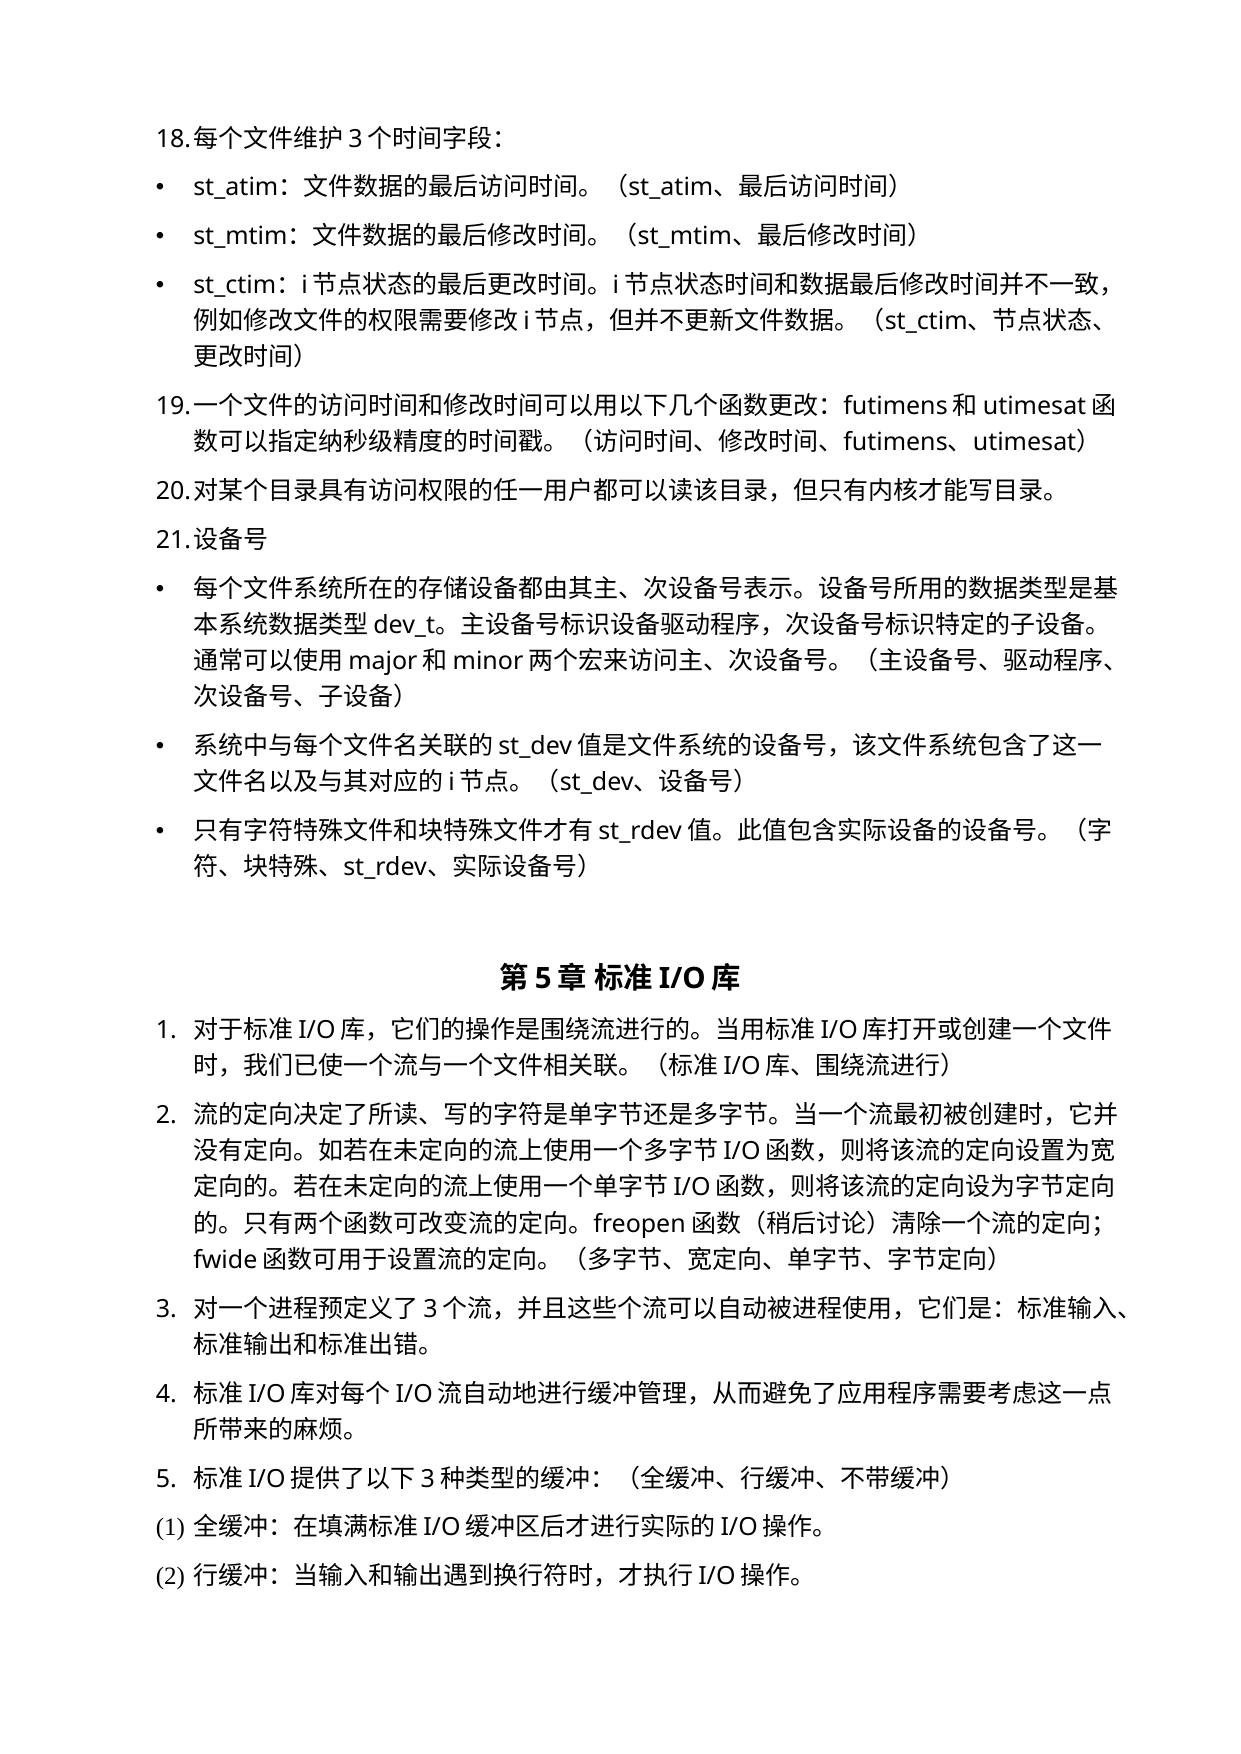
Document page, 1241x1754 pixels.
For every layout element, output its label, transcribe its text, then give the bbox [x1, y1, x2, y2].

list 每个文件系统所在的存储设备都由其主、次设备号表示。设备号所用的数据类型是基本系统数据类型dev_t。主设备号标识设备驱动程序，次设备号标识特定的子设备。通常可以使用major和minor两个宏来访问主、次设备号。（主设备号、驱动程序、次设备号、子设备） [156, 568, 1122, 713]
list 标准I/O库对每个I/O流自动地进行缓冲管理，从而避免了应用程序需要考虑这一点所带来的麻烦。 [156, 1373, 1122, 1446]
list 系统中与每个文件名关联的st_dev值是文件系统的设备号，该文件系统包含了这一文件名以及与其对应的i节点。（st_dev、设备号） [156, 726, 1122, 798]
list st_atim：文件数据的最后访问时间。（st_atim、最后访问时间） [156, 167, 1122, 203]
list 对一个进程预定义了3个流，并且这些个流可以自动被进程使用，它们是：标准输入、标准输出和标准出错。 [156, 1288, 1122, 1361]
list st_ctim：i节点状态的最后更改时间。i节点状态时间和数据最后修改时间并不一致，例如修改文件的权限需要修改i节点，但并不更新文件数据。（st_ctim、节点状态、更改时间） [156, 264, 1122, 373]
list 对于标准I/O库，它们的操作是围绕流进行的。当用标准I/O库打开或创建一个文件时，我们已使一个流与一个文件相关联。（标准I/O库、围绕流进行） [156, 1009, 1122, 1082]
list 流的定向决定了所读、写的字符是单字节还是多字节。当一个流最初被创建时，它并没有定向。如若在未定向的流上使用一个多字节I/O函数，则将该流的定向设置为宽定向的。若在未定向的流上使用一个单字节I/O函数，则将该流的定向设为字节定向的。只有两个函数可改变流的定向。freopen函数（稍后讨论）淸除一个流的定向；fwide函数可用于设置流的定向。（多字节、宽定向、单字节、字节定向） [156, 1094, 1122, 1276]
list 只有字符特殊文件和块特殊文件才有st_rdev值。此值包含实际设备的设备号。（字符、块特殊、st_rdev、实际设备号） [156, 811, 1122, 883]
list 每个文件维护3个时间字段： [156, 118, 1122, 154]
list st_mtim：文件数据的最后修改时间。（st_mtim、最后修改时间） [156, 216, 1122, 252]
list 设备号 [156, 519, 1122, 556]
subtitle 第5章 标准I/O库 [118, 957, 1122, 997]
list 对某个目录具有访问权限的任一用户都可以读该目录，但只有内核才能写目录。 [156, 471, 1122, 507]
list 标准I/O提供了以下3种类型的缓冲：（全缓冲、行缓冲、不带缓冲） [156, 1458, 1122, 1494]
list 全缓冲：在填满标准I/O缓冲区后才进行实际的I/O操作。 [156, 1507, 1122, 1543]
list 行缓冲：当输入和输出遇到换行符时，才执行I/O操作。 [156, 1556, 1122, 1592]
list 一个文件的访问时间和修改时间可以用以下几个函数更改：futimens和utimesat函数可以指定纳秒级精度的时间戳。（访问时间、修改时间、futimens、utimesat） [156, 386, 1122, 458]
